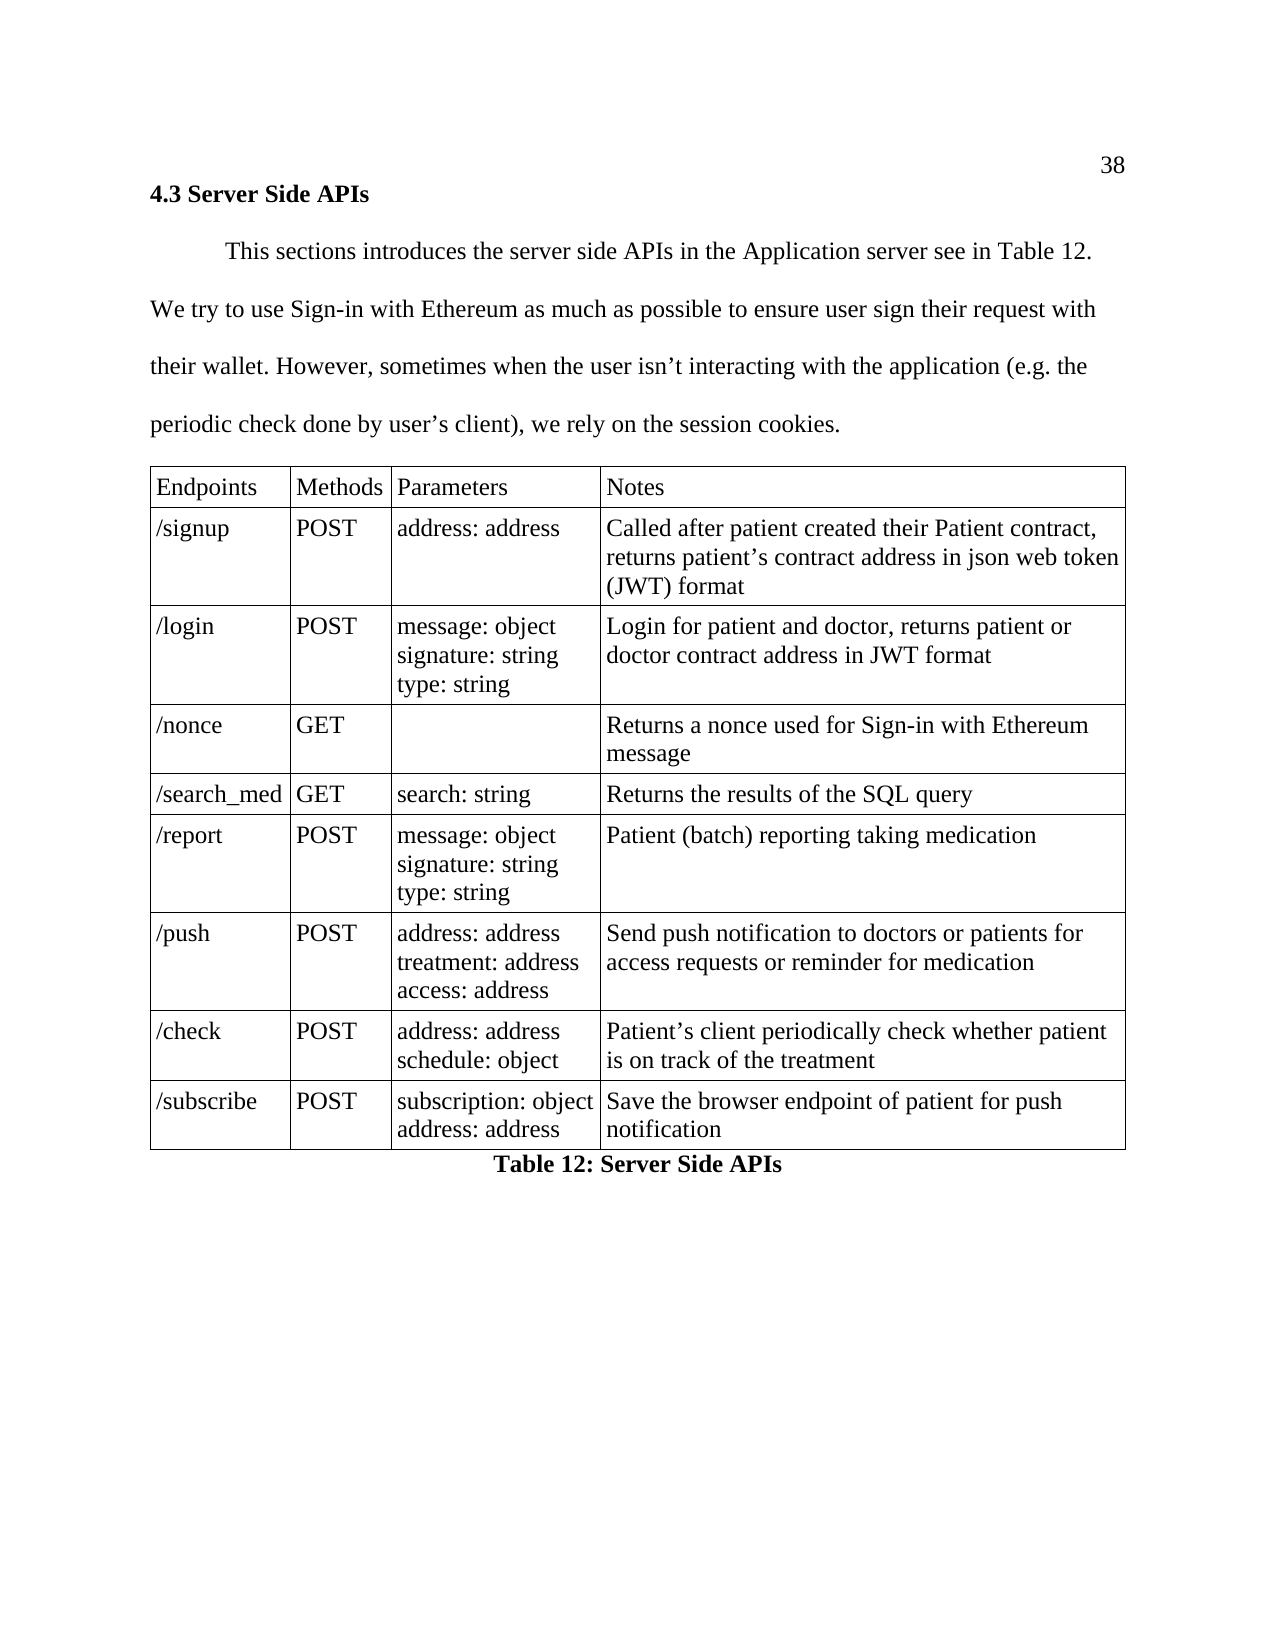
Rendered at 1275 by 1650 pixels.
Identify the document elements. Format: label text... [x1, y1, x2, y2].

table_cell message: object signature: string type: string [392, 815, 600, 912]
table_cell /check [151, 1011, 290, 1079]
table_cell /signup [151, 508, 290, 605]
table_cell Returns the results of the SQL query [601, 774, 1125, 814]
table_cell POST [291, 815, 391, 912]
table_cell address: address [392, 508, 600, 605]
table_cell address: address treatment: address access: address [392, 913, 600, 1010]
table_cell POST [291, 1081, 391, 1149]
table_header Endpoints [151, 467, 290, 507]
table_cell message: object signature: string type: string [392, 606, 600, 703]
table_cell Called after patient created their Patient contract, returns patient’s contract address in json web token (JWT) format [601, 508, 1125, 605]
table_header Parameters [392, 467, 600, 507]
table_cell /search_med [151, 774, 290, 814]
table_cell search: string [392, 774, 600, 814]
table_header Notes [601, 467, 1125, 507]
table_cell subscription: object address: address [392, 1081, 600, 1149]
table_cell /nonce [151, 705, 290, 773]
title Table 12: Server Side APIs [150, 1150, 1125, 1178]
table_cell POST [291, 1011, 391, 1079]
table_cell POST [291, 606, 391, 703]
subtitle 4.3 Server Side APIs [150, 179, 1125, 207]
table_header Methods [291, 467, 391, 507]
table_cell POST [291, 913, 391, 1010]
table_cell GET [291, 705, 391, 773]
table_cell GET [291, 774, 391, 814]
table_cell Save the browser endpoint of patient for push notification [601, 1081, 1125, 1149]
table_cell Send push notification to doctors or patients for access requests or reminder for medication [601, 913, 1125, 1010]
table_cell POST [291, 508, 391, 605]
table_cell Login for patient and doctor, returns patient or doctor contract address in JWT format [601, 606, 1125, 703]
table_cell address: address schedule: object [392, 1011, 600, 1079]
table_cell /login [151, 606, 290, 703]
table_cell Returns a nonce used for Sign-in with Ethereum message [601, 705, 1125, 773]
table_cell [392, 705, 600, 773]
table_cell /report [151, 815, 290, 912]
table_cell /push [151, 913, 290, 1010]
text This sections introduces the server side APIs in the Application server see in Table 12. We try to use Sign-in with Ethereum as much as possible to ensure user sign their request with their wallet. However, sometimes when the user isn’t interacting with the application (e.g. the periodic check done by user’s client), we rely on the session cookies. [150, 236, 1125, 437]
table_cell /subscribe [151, 1081, 290, 1149]
table_cell Patient’s client periodically check whether patient is on track of the treatment [601, 1011, 1125, 1079]
table_cell Patient (batch) reporting taking medication [601, 815, 1125, 912]
